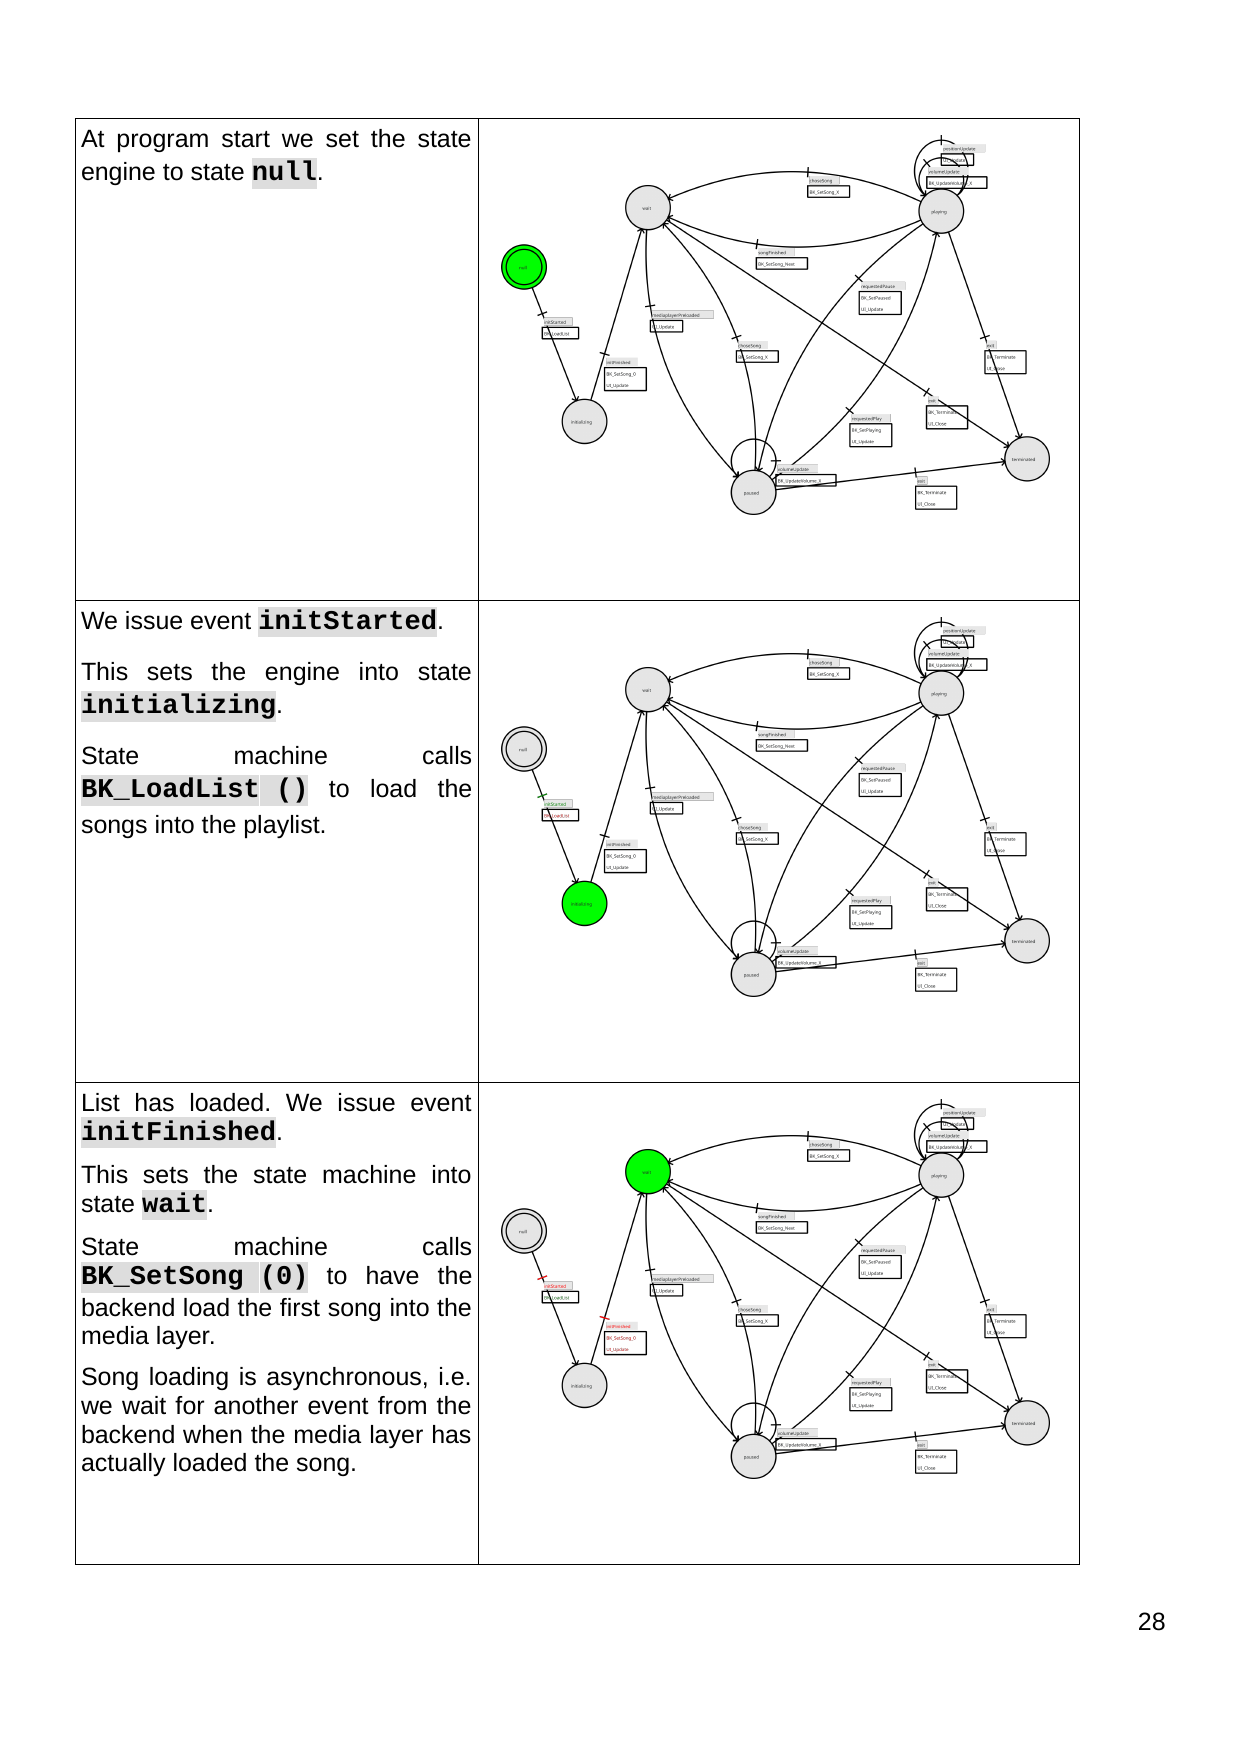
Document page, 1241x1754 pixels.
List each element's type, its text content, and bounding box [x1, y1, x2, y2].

table_header At program start we set the state engine to state null. [76, 119, 478, 600]
picture [501, 1099, 1050, 1479]
table_cell List has loaded. We issue event initFinished. This sets the state machine into state wait. State machine calls BK_SetSong (0) to have the backend load the first song into the media layer. Song loading is asynchronous, i.e. we wait for another event from the backend when the media layer has actually loaded the song. [76, 1083, 478, 1564]
table_cell [479, 601, 1079, 1082]
picture [501, 135, 1050, 515]
table_cell [479, 1083, 1079, 1564]
table_cell We issue event initStarted. This sets the engine into state initializing. State machine calls BK_LoadList () to load the songs into the playlist. [76, 601, 478, 1082]
table_header [479, 119, 1079, 600]
picture [501, 617, 1050, 997]
